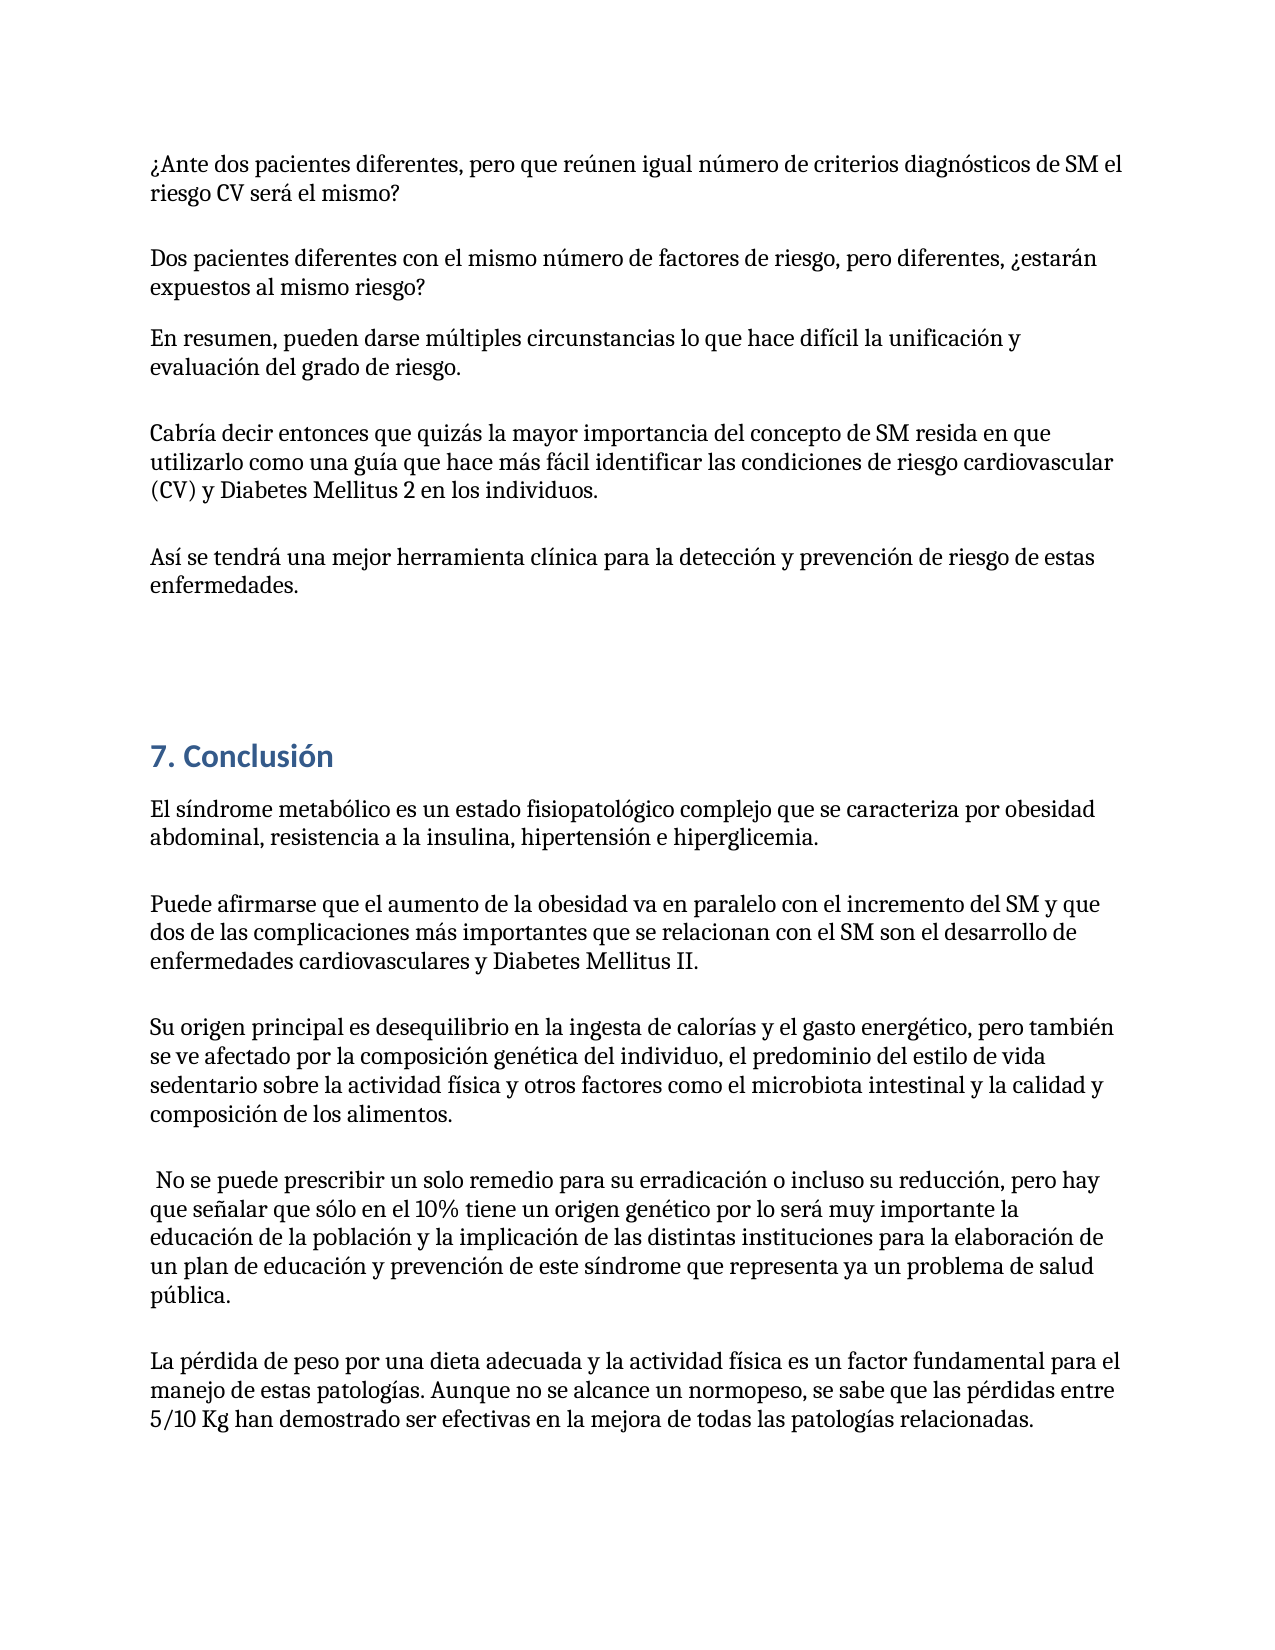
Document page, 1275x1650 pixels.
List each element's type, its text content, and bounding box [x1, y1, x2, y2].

text Puede afirmarse que el aumento de la obesidad va en paralelo con el incremento del SM y que dos de las complicaciones más importantes que se relacionan con el SM son el desarrollo de enfermedades cardiovasculares y Diabetes Mellitus II. [150, 889, 1125, 976]
text Así se tendrá una mejor herramienta clínica para la detección y prevención de riesgo de estas enfermedades. [150, 542, 1125, 600]
text El síndrome metabólico es un estado fisiopatológico complejo que se caracteriza por obesidad abdominal, resistencia a la insulina, hipertensión e hiperglicemia. [150, 794, 1125, 852]
text Cabría decir entonces que quizás la mayor importancia del concepto de SM resida en que utilizarlo como una guía que hace más fácil identificar las condiciones de riesgo cardiovascular (CV) y Diabetes Mellitus 2 en los individuos. [150, 419, 1125, 505]
text Su origen principal es desequilibrio en la ingesta de calorías y el gasto energético, pero también se ve afectado por la composición genética del individuo, el predominio del estilo de vida sedentario sobre la actividad física y otros factores como el microbiota intestinal y la calidad y composición de los alimentos. [150, 1013, 1125, 1128]
text ¿Ante dos pacientes diferentes, pero que reúnen igual número de criterios diagnósticos de SM el riesgo CV será el mismo? [150, 150, 1125, 236]
text En resumen, pueden darse múltiples circunstancias lo que hace difícil la unificación y evaluación del grado de riesgo. [150, 324, 1125, 381]
text La pérdida de peso por una dieta adecuada y la actividad física es un factor fundamental para el manejo de estas patologías. Aunque no se alcance un normopeso, se sabe que las pérdidas entre 5/10 Kg han demostrado ser efectivas en la mejora de todas las patologías relacionadas. [150, 1347, 1125, 1433]
text No se puede prescribir un solo remedio para su erradicación o incluso su reducción, pero hay que señalar que sólo en el 10% tiene un origen genético por lo será muy importante la educación de la población y la implicación de las distintas instituciones para la elaboración de un plan de educación y prevención de este síndrome que representa ya un problema de salud pública. [150, 1166, 1125, 1309]
subtitle 7. Conclusión [150, 735, 1125, 776]
text Dos pacientes diferentes con el mismo número de factores de riesgo, pero diferentes, ¿estarán expuestos al mismo riesgo? [150, 244, 1125, 301]
